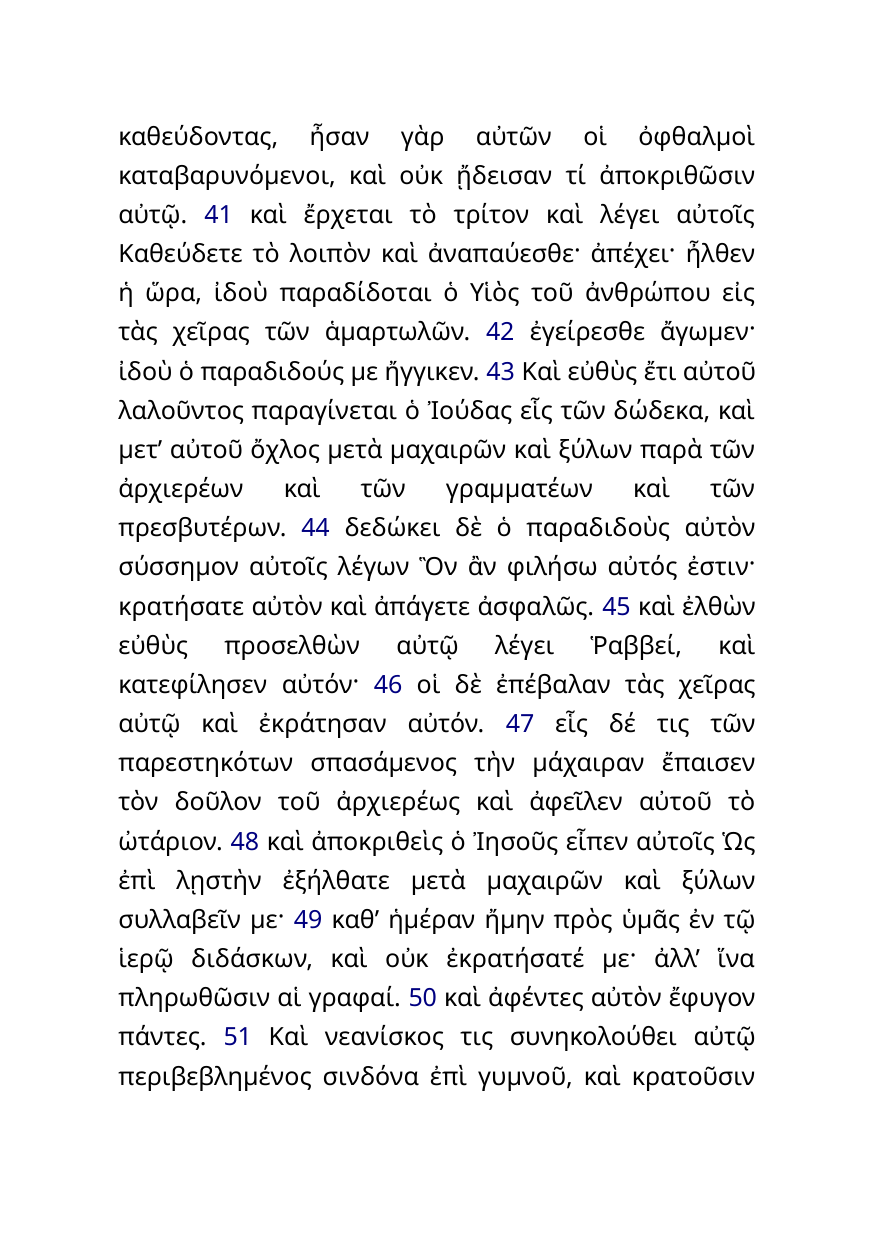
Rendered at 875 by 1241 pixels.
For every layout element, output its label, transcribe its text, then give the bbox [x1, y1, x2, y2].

text καθεύδοντας, ἦσαν γὰρ αὐτῶν οἱ ὀφθαλμοὶ καταβαρυνόμενοι, καὶ οὐκ ᾔδεισαν τί ἀποκριθῶσιν αὐτῷ. 41 καὶ ἔρχεται τὸ τρίτον καὶ λέγει αὐτοῖς Καθεύδετε τὸ λοιπὸν καὶ ἀναπαύεσθε· ἀπέχει· ἦλθεν ἡ ὥρα, ἰδοὺ παραδίδοται ὁ Υἱὸς τοῦ ἀνθρώπου εἰς τὰς χεῖρας τῶν ἁμαρτωλῶν. 42 ἐγείρεσθε ἄγωμεν· ἰδοὺ ὁ παραδιδούς με ἤγγικεν. 43 Καὶ εὐθὺς ἔτι αὐτοῦ λαλοῦντος παραγίνεται ὁ Ἰούδας εἷς τῶν δώδεκα, καὶ μετ’ αὐτοῦ ὄχλος μετὰ μαχαιρῶν καὶ ξύλων παρὰ τῶν ἀρχιερέων καὶ τῶν γραμματέων καὶ τῶν πρεσβυτέρων. 44 δεδώκει δὲ ὁ παραδιδοὺς αὐτὸν σύσσημον αὐτοῖς λέγων Ὃν ἂν φιλήσω αὐτός ἐστιν· κρατήσατε αὐτὸν καὶ ἀπάγετε ἀσφαλῶς. 45 καὶ ἐλθὼν εὐθὺς προσελθὼν αὐτῷ λέγει Ῥαββεί, καὶ κατεφίλησεν αὐτόν· 46 οἱ δὲ ἐπέβαλαν τὰς χεῖρας αὐτῷ καὶ ἐκράτησαν αὐτόν. 47 εἷς δέ τις τῶν παρεστηκότων σπασάμενος τὴν μάχαιραν ἔπαισεν τὸν δοῦλον τοῦ ἀρχιερέως καὶ ἀφεῖλεν αὐτοῦ τὸ ὠτάριον. 48 καὶ ἀποκριθεὶς ὁ Ἰησοῦς εἶπεν αὐτοῖς Ὡς ἐπὶ λῃστὴν ἐξήλθατε μετὰ μαχαιρῶν καὶ ξύλων συλλαβεῖν με· 49 καθ’ ἡμέραν ἤμην πρὸς ὑμᾶς ἐν τῷ ἱερῷ διδάσκων, καὶ οὐκ ἐκρατήσατέ με· ἀλλ’ ἵνα πληρωθῶσιν αἱ γραφαί. 50 καὶ ἀφέντες αὐτὸν ἔφυγον πάντες. 51 Καὶ νεανίσκος τις συνηκολούθει αὐτῷ περιβεβλημένος σινδόνα ἐπὶ γυμνοῦ, καὶ κρατοῦσιν [118, 118, 756, 1092]
